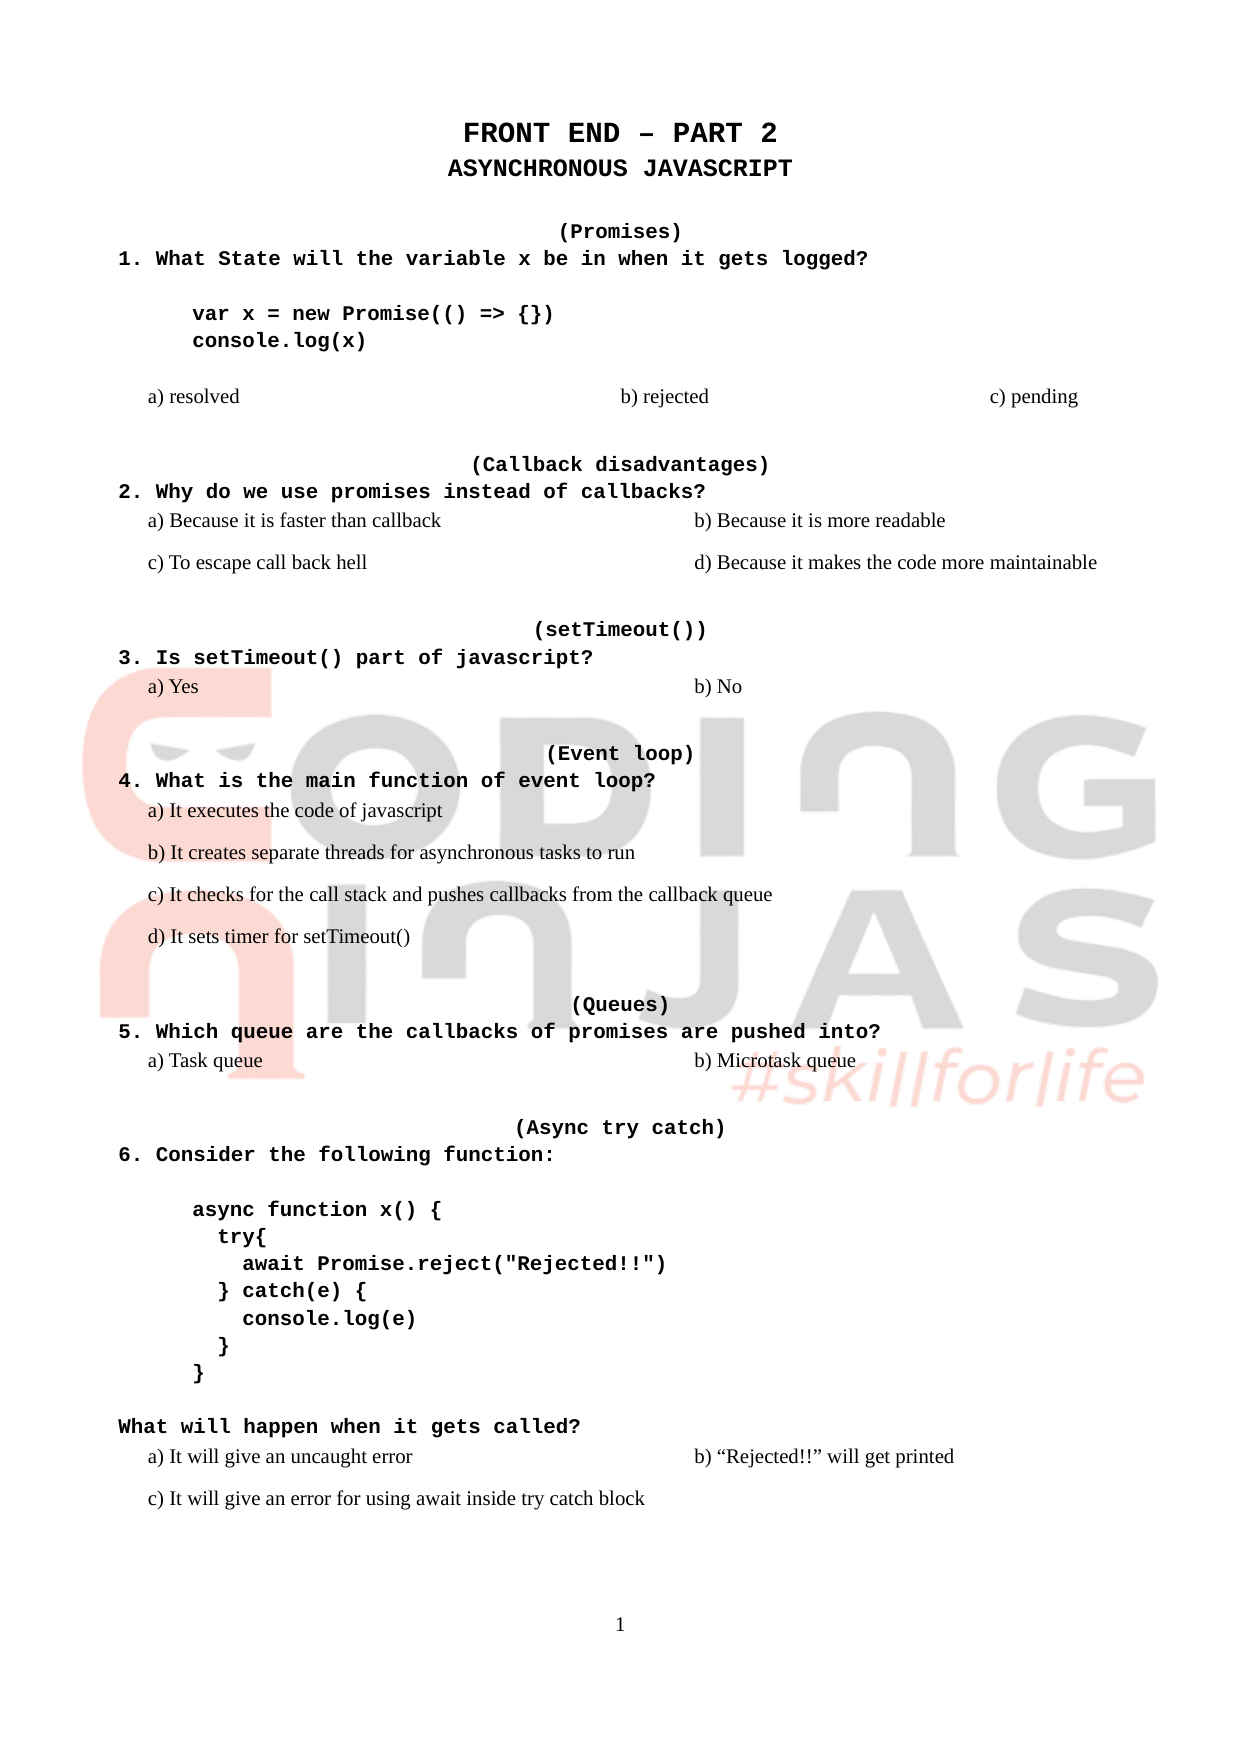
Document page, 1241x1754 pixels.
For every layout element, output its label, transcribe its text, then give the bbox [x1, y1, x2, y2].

text a) It will give an uncaught error b) “Rejected!!” will get printed [148, 1443, 1122, 1468]
text a) resolved b) rejected c) pending [148, 384, 1122, 408]
text 3. Is setTimeout() part of javascript? [118, 647, 1122, 670]
text 4. What is the main function of event loop? [118, 770, 1122, 794]
text What will happen when it gets called? [118, 1416, 1122, 1440]
text async function x() { [192, 1199, 1122, 1222]
text var x = new Promise(() => {}) [192, 303, 1122, 326]
text console.log(e) [192, 1308, 1122, 1331]
text d) It sets timer for setTimeout() [148, 924, 1122, 948]
text 1. What State will the variable x be in when it gets logged? [118, 248, 1122, 272]
text try{ [192, 1226, 1122, 1250]
text (Callback disadvantages) [118, 453, 1122, 477]
text 5. Which queue are the callbacks of promises are pushed into? [118, 1021, 1122, 1044]
text (Promises) [118, 221, 1122, 245]
text (setTimeout()) [118, 619, 1122, 643]
text c) To escape call back hell d) Because it makes the code more maintainable [148, 550, 1122, 574]
text FRONT END – PART 2 [118, 118, 1122, 151]
text c) It checks for the call stack and pushes callbacks from the callback queue [148, 882, 1122, 906]
text } [192, 1362, 1122, 1386]
text a) It executes the code of javascript [148, 798, 1122, 822]
text (Queues) [118, 993, 1122, 1017]
text console.log(x) [192, 330, 1122, 353]
text } [192, 1335, 1122, 1358]
text (Event loop) [118, 743, 1122, 767]
text await Promise.reject("Rejected!!") [192, 1253, 1122, 1277]
text a) Task queue b) Microtask queue [148, 1048, 1122, 1072]
text } catch(e) { [192, 1280, 1122, 1304]
text b) It creates separate threads for asynchronous tasks to run [148, 840, 1122, 864]
text a) Because it is faster than callback b) Because it is more readable [148, 508, 1122, 532]
text 2. Why do we use promises instead of callbacks? [118, 481, 1122, 504]
text ASYNCHRONOUS JAVASCRIPT [118, 156, 1122, 184]
text a) Yes b) No [148, 674, 1122, 698]
text 6. Consider the following function: [118, 1144, 1122, 1168]
text c) It will give an error for using await inside try catch block [148, 1486, 1122, 1510]
text (Async try catch) [118, 1117, 1122, 1141]
